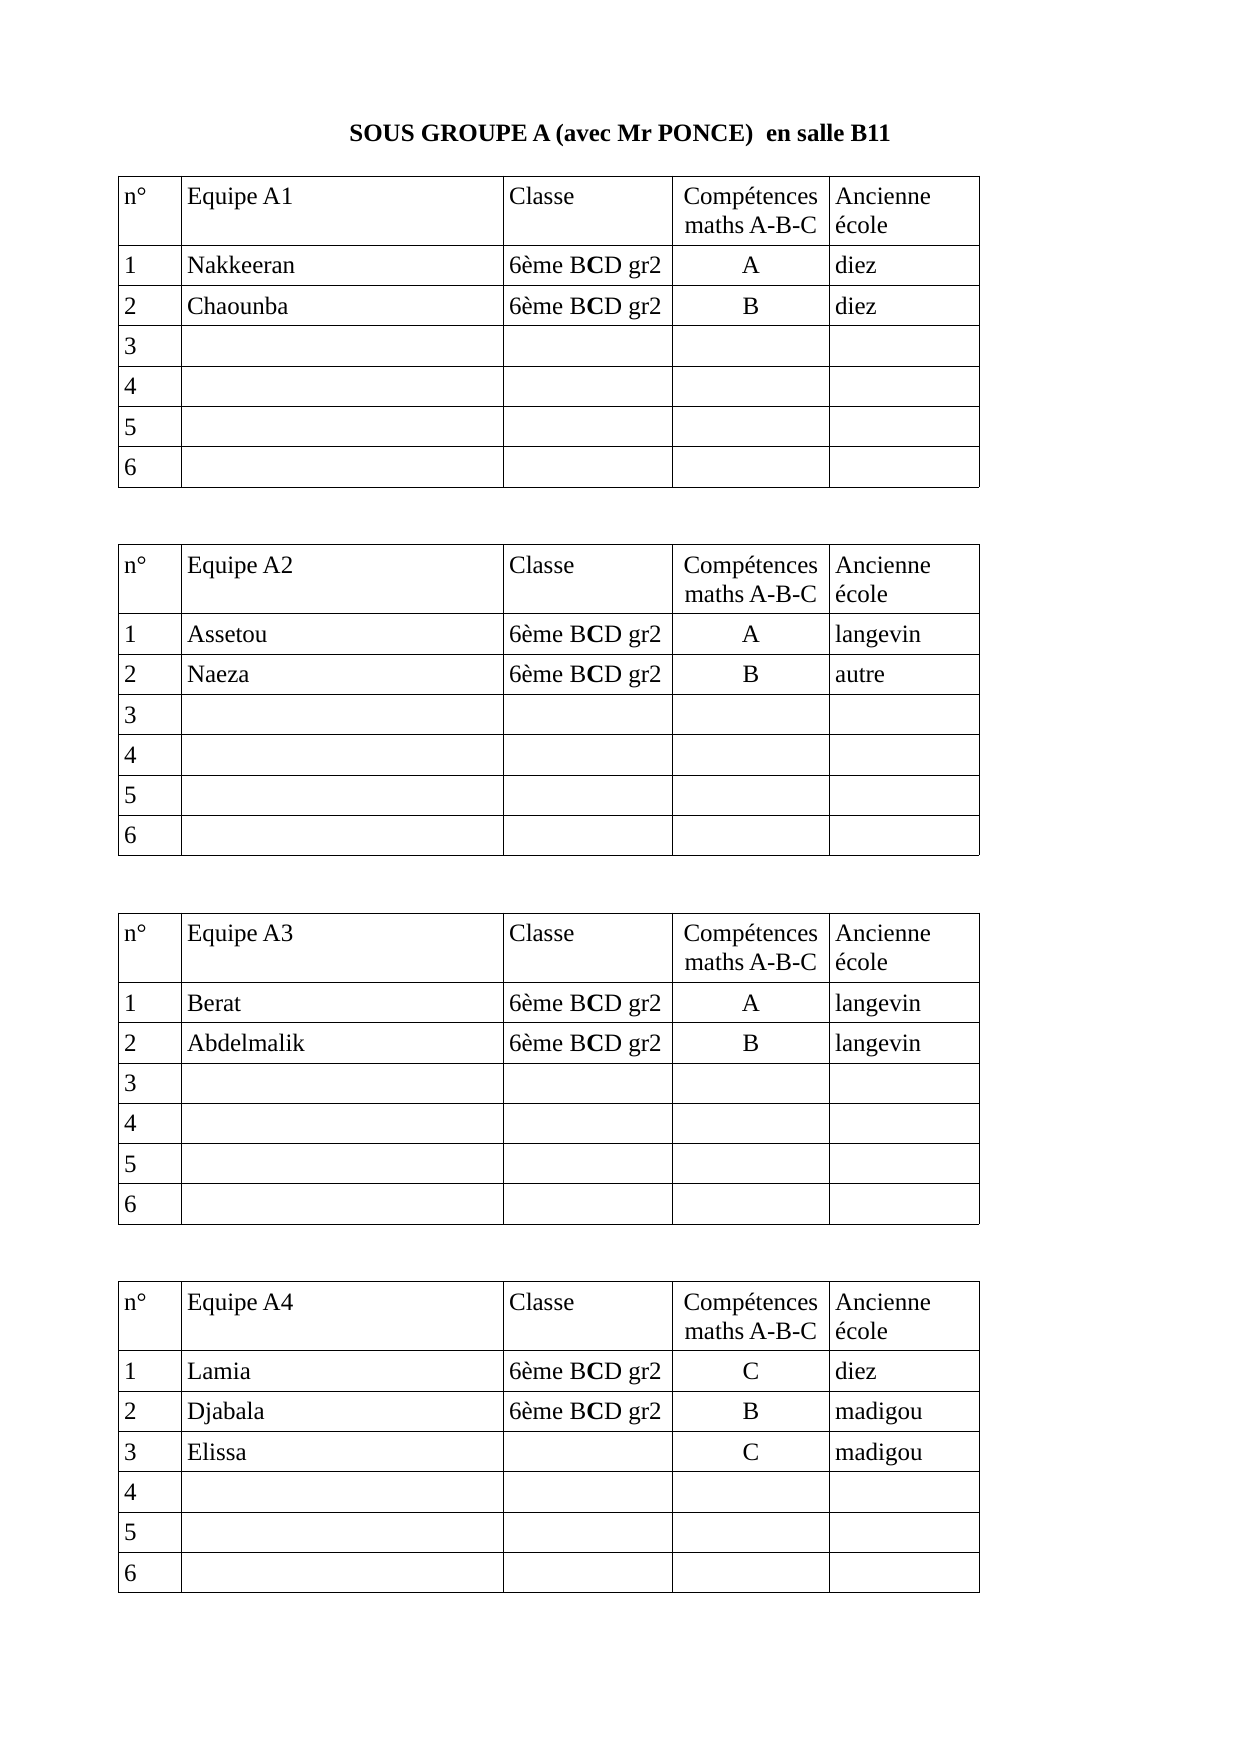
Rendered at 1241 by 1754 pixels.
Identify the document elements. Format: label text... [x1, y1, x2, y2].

table_cell 6ème BCD gr2 [504, 286, 672, 325]
table_cell [830, 776, 979, 815]
table_cell B [673, 1023, 829, 1062]
table_cell [673, 407, 829, 446]
table_cell [504, 367, 672, 406]
table_cell [830, 695, 979, 734]
table_cell diez [830, 1351, 979, 1391]
table_cell Abdelmalik [182, 1023, 503, 1062]
table_cell [830, 735, 979, 774]
table_cell autre [830, 655, 979, 694]
table_cell [830, 1144, 979, 1183]
table_header Equipe A1 [182, 177, 503, 245]
table_cell [673, 326, 829, 366]
table_cell madigou [830, 1392, 979, 1431]
table_cell 3 [119, 1064, 181, 1103]
table_cell [830, 326, 979, 366]
table_cell [830, 1472, 979, 1512]
table_cell Assetou [182, 614, 503, 653]
table_cell [504, 1513, 672, 1552]
table_cell [182, 1553, 503, 1592]
table_cell 1 [119, 1351, 181, 1391]
table_cell C [673, 1351, 829, 1391]
table_header Compétences maths A-B-C [673, 914, 829, 982]
table_cell Elissa [182, 1432, 503, 1471]
table_cell [504, 407, 672, 446]
table_header n° [119, 545, 181, 613]
table_cell 4 [119, 1472, 181, 1512]
table_cell B [673, 286, 829, 325]
text SOUS GROUPE A (avec Mr PONCE) en salle B11 [118, 118, 1122, 147]
table_cell 6 [119, 816, 181, 855]
table_cell A [673, 614, 829, 653]
table_header n° [119, 177, 181, 245]
table_cell [504, 1472, 672, 1512]
table_cell [673, 447, 829, 487]
table_cell 6ème BCD gr2 [504, 1023, 672, 1062]
table_header Ancienne école [830, 545, 979, 613]
table_cell 6 [119, 1184, 181, 1224]
table_cell B [673, 655, 829, 694]
table_cell 6ème BCD gr2 [504, 1392, 672, 1431]
table_header Compétences maths A-B-C [673, 1282, 829, 1350]
table_cell 1 [119, 983, 181, 1022]
table_cell [830, 1513, 979, 1552]
table_cell 6 [119, 1553, 181, 1592]
table_cell [673, 1553, 829, 1592]
table_cell [673, 1104, 829, 1143]
table_cell 2 [119, 655, 181, 694]
table_header Ancienne école [830, 914, 979, 982]
table_cell 3 [119, 1432, 181, 1471]
table_cell [182, 367, 503, 406]
table_cell 3 [119, 326, 181, 366]
table_cell [504, 695, 672, 734]
table_cell [830, 1184, 979, 1224]
table_cell [504, 816, 672, 855]
table_cell langevin [830, 983, 979, 1022]
table_cell [504, 1064, 672, 1103]
table_cell [182, 1184, 503, 1224]
table_cell 5 [119, 407, 181, 446]
table_cell [673, 1472, 829, 1512]
table_cell [504, 1553, 672, 1592]
table_cell 3 [119, 695, 181, 734]
table_cell [182, 326, 503, 366]
table_cell [504, 1104, 672, 1143]
table_cell [504, 447, 672, 487]
table_cell 6ème BCD gr2 [504, 983, 672, 1022]
table_cell 2 [119, 1392, 181, 1431]
table_cell [830, 1553, 979, 1592]
table_cell 6ème BCD gr2 [504, 1351, 672, 1391]
table_cell Chaounba [182, 286, 503, 325]
table_cell [504, 1144, 672, 1183]
table_cell [182, 735, 503, 774]
table_cell diez [830, 246, 979, 285]
table_cell [830, 367, 979, 406]
table_cell 6ème BCD gr2 [504, 614, 672, 653]
table_cell Lamia [182, 1351, 503, 1391]
table_cell Naeza [182, 655, 503, 694]
table_cell 6 [119, 447, 181, 487]
table_cell [182, 776, 503, 815]
table_cell [504, 326, 672, 366]
table_cell langevin [830, 614, 979, 653]
table_cell [182, 695, 503, 734]
table_cell [673, 367, 829, 406]
table_header Classe [504, 545, 672, 613]
table_cell [673, 816, 829, 855]
table_cell diez [830, 286, 979, 325]
table_cell [673, 1184, 829, 1224]
table_cell 2 [119, 1023, 181, 1062]
table_cell Djabala [182, 1392, 503, 1431]
table_cell [673, 1513, 829, 1552]
table_header Compétences maths A-B-C [673, 545, 829, 613]
table_cell Berat [182, 983, 503, 1022]
table_cell [182, 1144, 503, 1183]
table_cell [504, 735, 672, 774]
table_cell 2 [119, 286, 181, 325]
table_cell [182, 447, 503, 487]
table_cell A [673, 983, 829, 1022]
table_cell Nakkeeran [182, 246, 503, 285]
table_cell C [673, 1432, 829, 1471]
table_cell B [673, 1392, 829, 1431]
table_cell [182, 1104, 503, 1143]
table_cell [504, 1432, 672, 1471]
table_header Equipe A3 [182, 914, 503, 982]
table_cell [673, 776, 829, 815]
table_cell 4 [119, 367, 181, 406]
table_cell 6ème BCD gr2 [504, 655, 672, 694]
table_header Equipe A4 [182, 1282, 503, 1350]
table_header Classe [504, 177, 672, 245]
table_header Classe [504, 914, 672, 982]
table_cell 6ème BCD gr2 [504, 246, 672, 285]
table_header Ancienne école [830, 177, 979, 245]
table_cell [830, 407, 979, 446]
table_header n° [119, 1282, 181, 1350]
table_header Compétences maths A-B-C [673, 177, 829, 245]
table_cell [182, 816, 503, 855]
table_cell langevin [830, 1023, 979, 1062]
table_cell A [673, 246, 829, 285]
table_header Ancienne école [830, 1282, 979, 1350]
table_cell 5 [119, 776, 181, 815]
table_cell 5 [119, 1513, 181, 1552]
table_cell 4 [119, 1104, 181, 1143]
table_header n° [119, 914, 181, 982]
table_cell [830, 816, 979, 855]
table_cell 1 [119, 246, 181, 285]
table_header Equipe A2 [182, 545, 503, 613]
table_cell [182, 1472, 503, 1512]
table_cell [673, 695, 829, 734]
table_header Classe [504, 1282, 672, 1350]
table_cell 5 [119, 1144, 181, 1183]
table_cell [830, 447, 979, 487]
table_cell [673, 1144, 829, 1183]
table_cell madigou [830, 1432, 979, 1471]
table_cell [504, 776, 672, 815]
table_cell [182, 1064, 503, 1103]
table_cell [673, 735, 829, 774]
table_cell [182, 407, 503, 446]
table_cell 4 [119, 735, 181, 774]
table_cell [182, 1513, 503, 1552]
table_cell [830, 1064, 979, 1103]
table_cell [830, 1104, 979, 1143]
table_cell [504, 1184, 672, 1224]
table_cell [673, 1064, 829, 1103]
table_cell 1 [119, 614, 181, 653]
